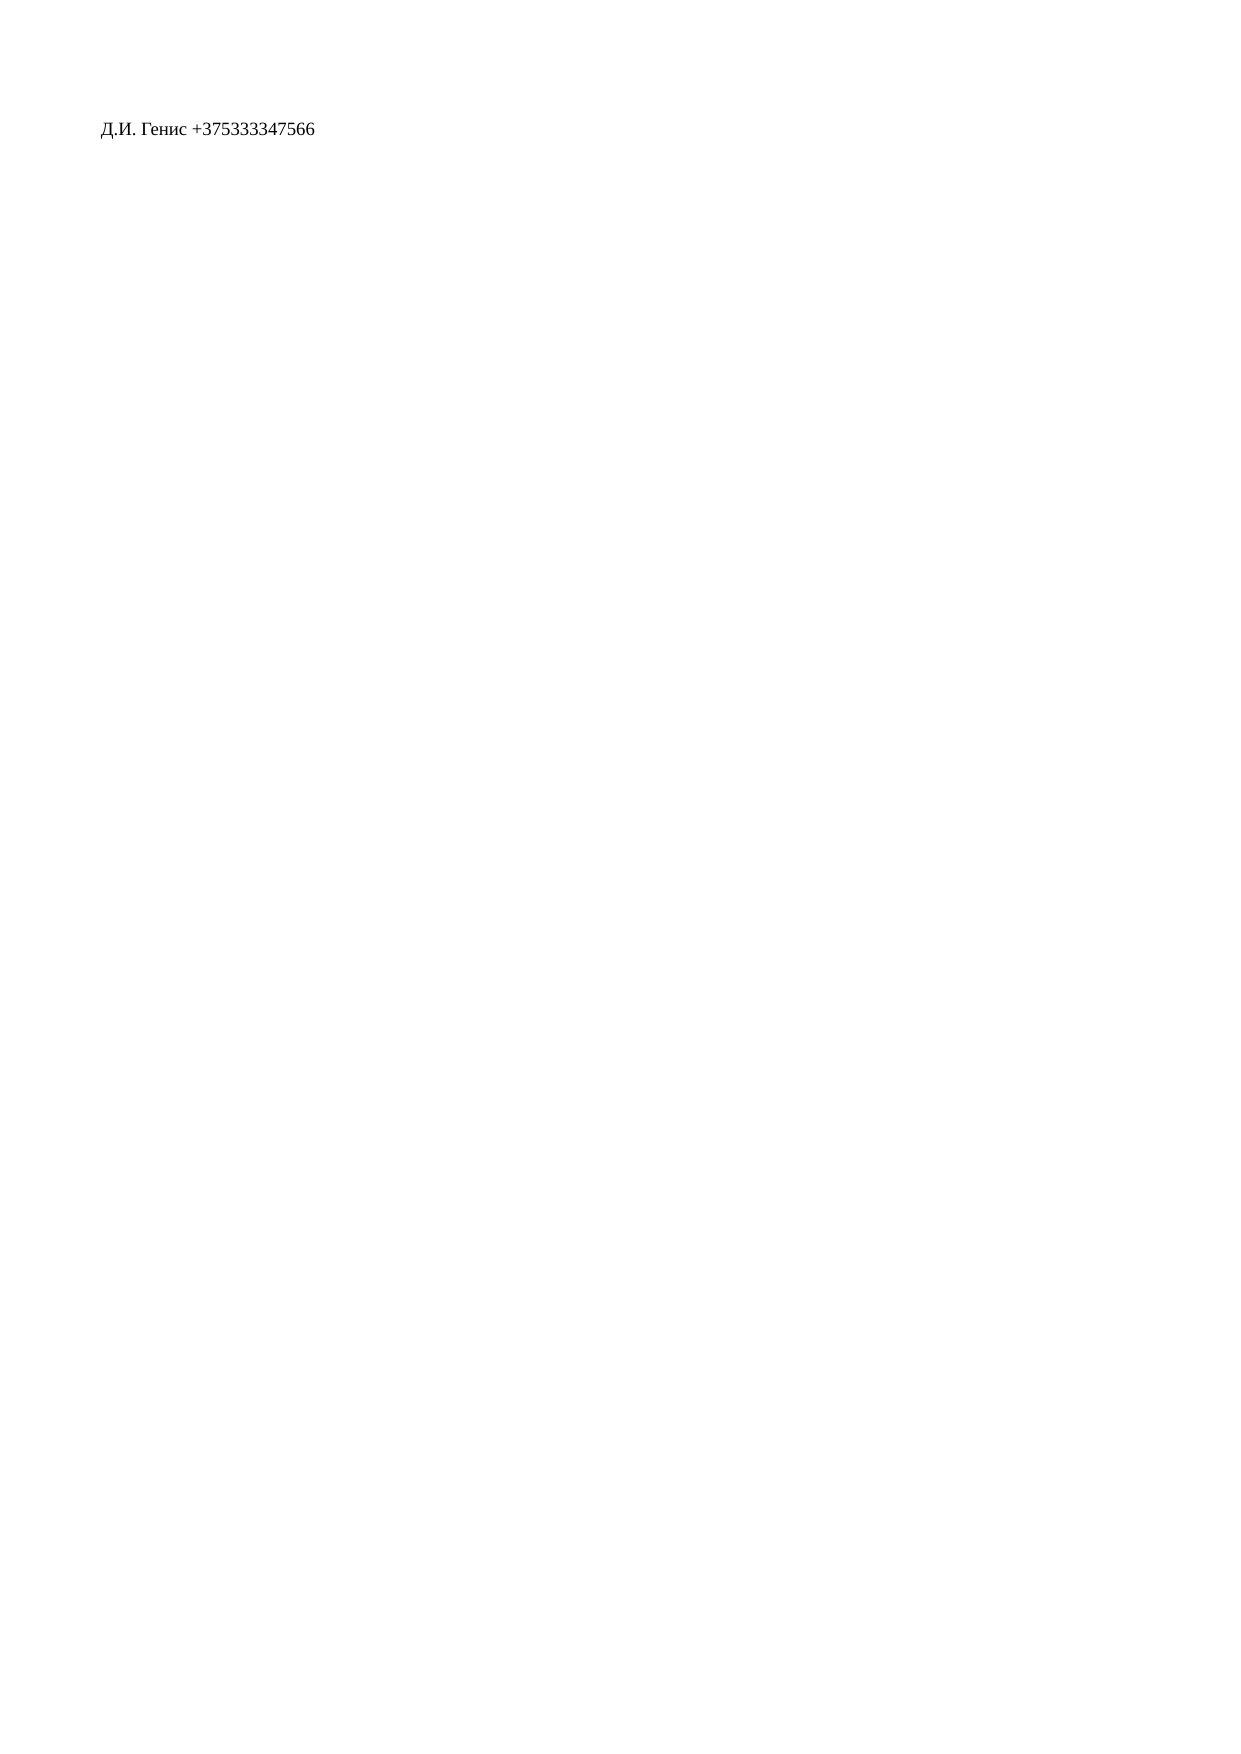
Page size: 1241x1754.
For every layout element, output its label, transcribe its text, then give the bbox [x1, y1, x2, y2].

text Д.И. Генис +375333347566 [101, 118, 1175, 140]
